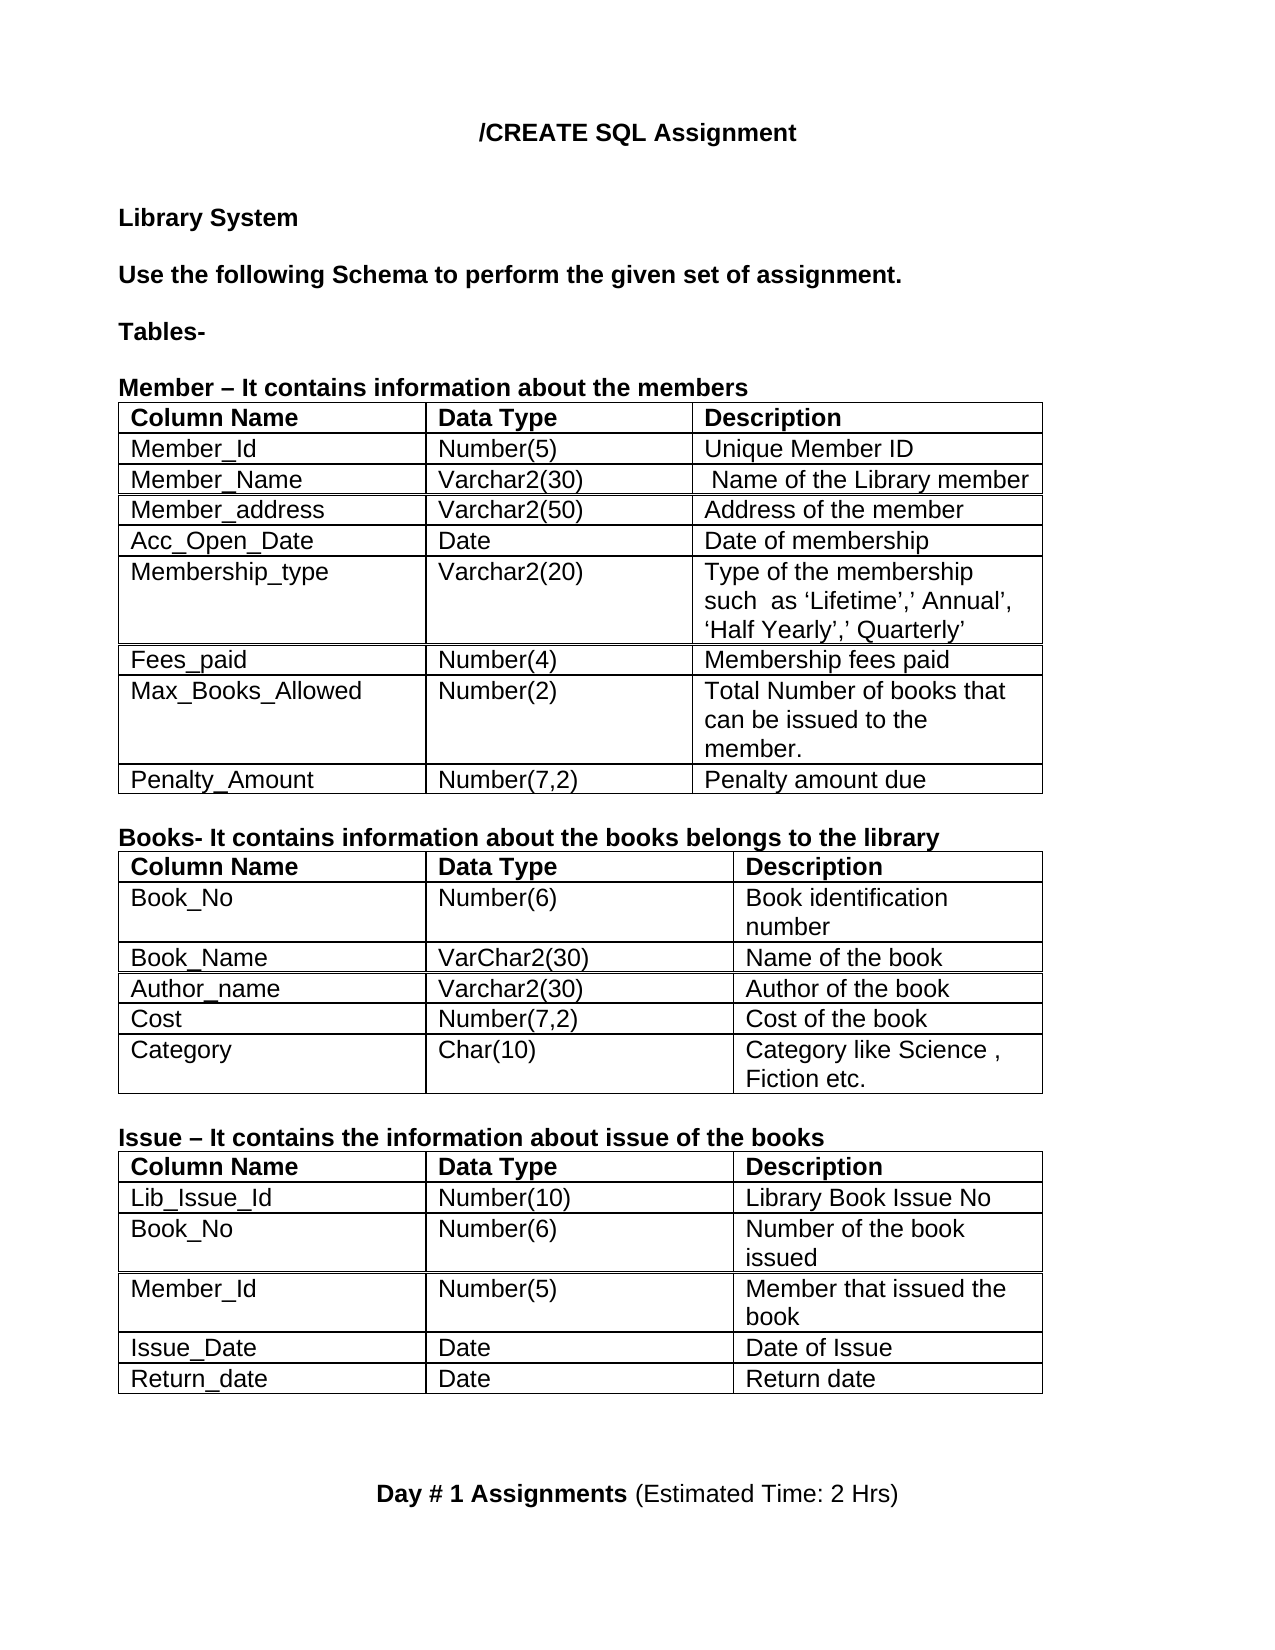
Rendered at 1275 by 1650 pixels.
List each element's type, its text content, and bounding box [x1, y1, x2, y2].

table_cell Return date [734, 1364, 1042, 1393]
text Tables- [118, 316, 1157, 345]
table_cell Acc_Open_Date [119, 526, 425, 555]
table_cell Date [427, 1364, 733, 1393]
table_cell Unique Member ID [693, 434, 1042, 463]
table_cell Member that issued the book [734, 1274, 1042, 1331]
table_cell Number(6) [427, 883, 733, 941]
table_cell Number(6) [427, 1214, 733, 1271]
table_cell Lib_Issue_Id [119, 1183, 425, 1212]
table_cell Cost of the book [734, 1004, 1042, 1033]
table_cell Type of the membership such as ‘Lifetime’,’ Annual’, ‘Half Yearly’,’ Quarterly’ [693, 557, 1042, 643]
table_header Data Type [427, 1152, 733, 1181]
table_header Column Name [119, 1152, 425, 1181]
table_cell Author of the book [734, 974, 1042, 1002]
text Library System [118, 203, 1157, 232]
table_cell Number(7,2) [427, 765, 692, 793]
table_cell Member_Id [119, 1274, 425, 1331]
table_cell Number of the book issued [734, 1214, 1042, 1271]
table_cell Penalty amount due [693, 765, 1042, 793]
table_cell Return_date [119, 1364, 425, 1393]
table_cell Varchar2(20) [427, 557, 692, 643]
text Member – It contains information about the members [118, 373, 1157, 402]
table_cell Number(5) [427, 1274, 733, 1331]
table_cell Date [427, 526, 692, 555]
table_cell Date of membership [693, 526, 1042, 555]
table_cell Penalty_Amount [119, 765, 425, 793]
table_cell Library Book Issue No [734, 1183, 1042, 1212]
text Day # 1 Assignments (Estimated Time: 2 Hrs) [118, 1478, 1157, 1507]
table_cell Book_No [119, 1214, 425, 1271]
table_cell Varchar2(30) [427, 465, 692, 493]
table_cell Number(4) [427, 646, 692, 674]
table_cell Category [119, 1035, 425, 1093]
table_header Column Name [119, 852, 425, 881]
table_cell Cost [119, 1004, 425, 1033]
table_cell Date of Issue [734, 1333, 1042, 1362]
table_cell Issue_Date [119, 1333, 425, 1362]
table_cell Varchar2(30) [427, 974, 733, 1002]
table_header Description [734, 852, 1042, 881]
table_cell VarChar2(30) [427, 943, 733, 971]
table_cell Address of the member [693, 496, 1042, 524]
table_cell Membership_type [119, 557, 425, 643]
table_cell Varchar2(50) [427, 496, 692, 524]
table_cell Member_Name [119, 465, 425, 493]
text Issue – It contains the information about issue of the books [118, 1122, 1157, 1151]
table_cell Char(10) [427, 1035, 733, 1093]
table_cell Name of the book [734, 943, 1042, 971]
table_cell Number(7,2) [427, 1004, 733, 1033]
table_cell Name of the Library member [693, 465, 1042, 493]
table_cell Number(5) [427, 434, 692, 463]
table_cell Max_Books_Allowed [119, 676, 425, 763]
table_cell Book identification number [734, 883, 1042, 941]
table_cell Total Number of books that can be issued to the member. [693, 676, 1042, 763]
table_cell Number(10) [427, 1183, 733, 1212]
table_cell Book_Name [119, 943, 425, 971]
table_cell Book_No [119, 883, 425, 941]
text Use the following Schema to perform the given set of assignment. [118, 260, 1157, 288]
table_cell Number(2) [427, 676, 692, 763]
table_header Column Name [119, 403, 425, 432]
text /CREATE SQL Assignment [118, 118, 1157, 147]
table_cell Member_address [119, 496, 425, 524]
table_header Description [693, 403, 1042, 432]
table_cell Membership fees paid [693, 646, 1042, 674]
table_header Data Type [427, 852, 733, 881]
text Books- It contains information about the books belongs to the library [118, 822, 1157, 851]
table_cell Category like Science , Fiction etc. [734, 1035, 1042, 1093]
table_cell Author_name [119, 974, 425, 1002]
table_header Description [734, 1152, 1042, 1181]
table_cell Date [427, 1333, 733, 1362]
table_cell Fees_paid [119, 646, 425, 674]
table_cell Member_Id [119, 434, 425, 463]
table_header Data Type [427, 403, 692, 432]
